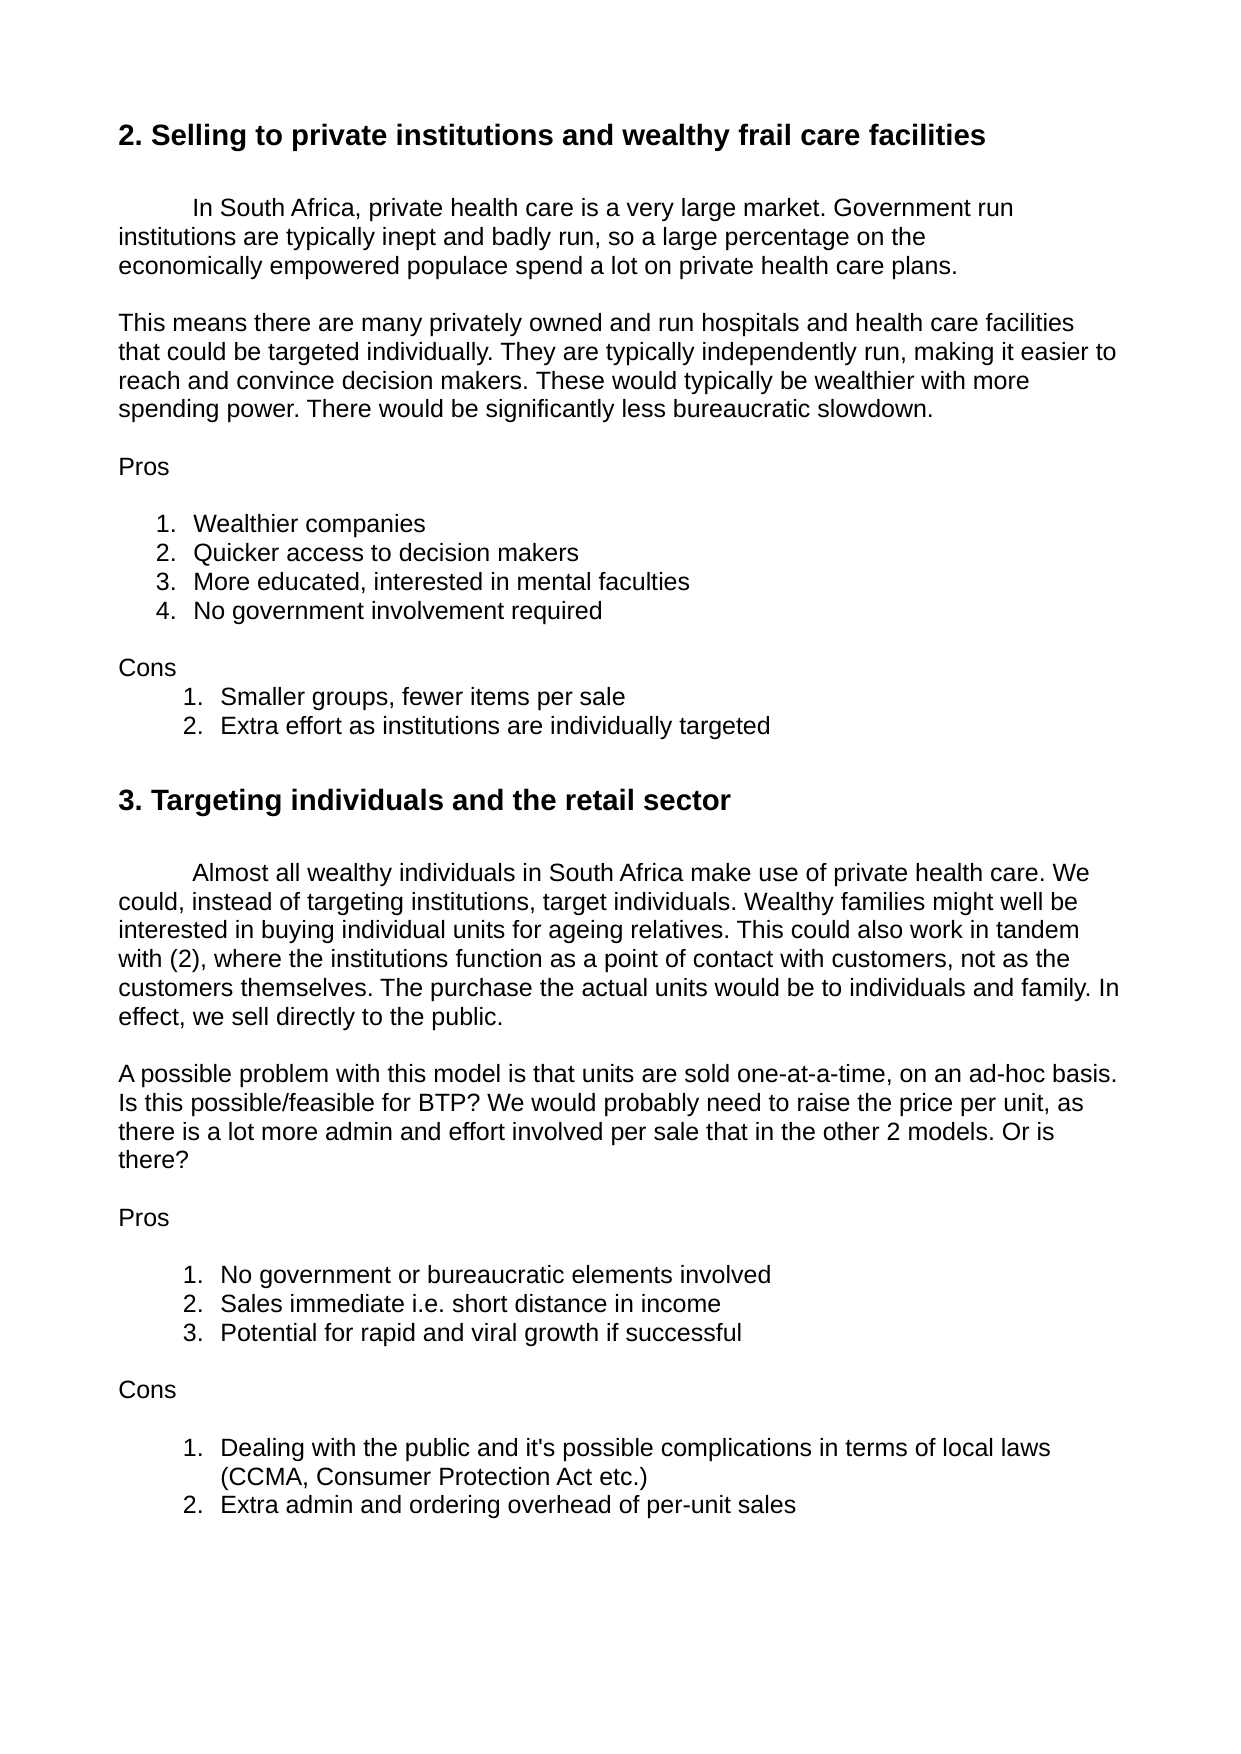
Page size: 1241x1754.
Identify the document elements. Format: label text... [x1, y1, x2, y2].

list More educated, interested in mental faculties [156, 567, 1122, 596]
list Dealing with the public and it's possible complications in terms of local laws (CCMA, Consumer Protection Act etc.) [183, 1433, 1122, 1490]
list No government or bureaucratic elements involved [183, 1260, 1122, 1289]
text Pros [118, 1203, 1122, 1231]
list Wealthier companies [156, 509, 1122, 538]
text Cons [118, 653, 1122, 682]
list Sales immediate i.e. short distance in income [183, 1289, 1122, 1318]
text Cons [118, 1375, 1122, 1404]
list Extra effort as institutions are individually targeted [183, 711, 1122, 739]
text Almost all wealthy individuals in South Africa make use of private health care. We could, instead of targeting institutions, target individuals. Wealthy families might well be interested in buying individual units for ageing relatives. This could also work in tandem with (2), where the institutions function as a point of contact with customers, not as the customers themselves. The purchase the actual units would be to individuals and family. In effect, we sell directly to the public. [118, 858, 1122, 1030]
text Pros [118, 452, 1122, 481]
text that could be targeted individually. They are typically independently run, making it easier to reach and convince decision makers. These would typically be wealthier with more spending power. There would be significantly less bureaucratic slowdown. [118, 337, 1122, 423]
text institutions are typically inept and badly run, so a large percentage on the [118, 222, 1122, 251]
text This means there are many privately owned and run hospitals and health care facilities [118, 308, 1122, 337]
list No government involvement required [156, 596, 1122, 624]
list Quicker access to decision makers [156, 538, 1122, 567]
text economically empowered populace spend a lot on private health care plans. [118, 251, 1122, 279]
subtitle 3. Targeting individuals and the retail sector [118, 783, 1122, 816]
list Potential for rapid and viral growth if successful [183, 1318, 1122, 1346]
text A possible problem with this model is that units are sold one-at-a-time, on an ad-hoc basis. Is this possible/feasible for BTP? We would probably need to raise the price per unit, as there is a lot more admin and effort involved per sale that in the other 2 models. Or is there? [118, 1059, 1122, 1174]
list Smaller groups, fewer items per sale [183, 682, 1122, 711]
text In South Africa, private health care is a very large market. Government run [118, 193, 1122, 222]
list Extra admin and ordering overhead of per-unit sales [183, 1490, 1122, 1519]
subtitle 2. Selling to private institutions and wealthy frail care facilities [118, 118, 1122, 152]
